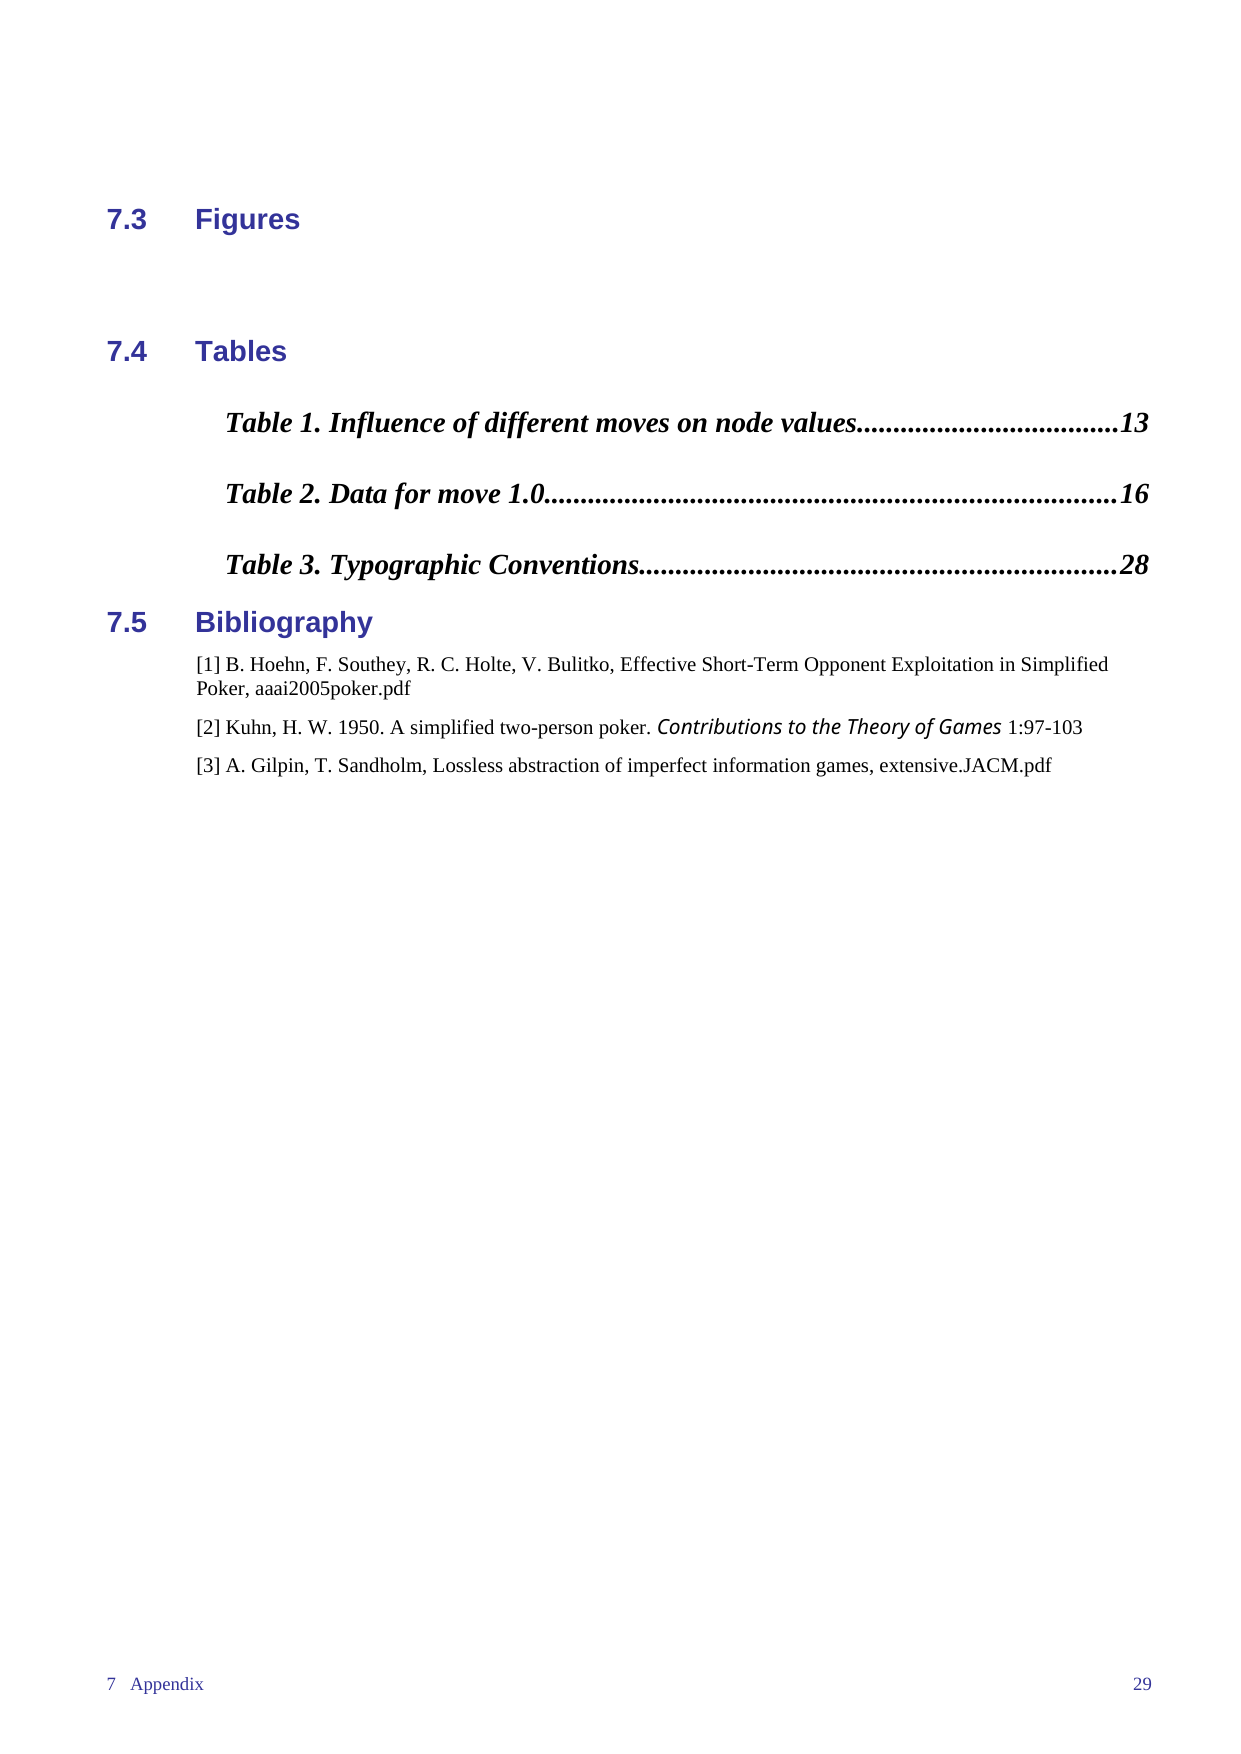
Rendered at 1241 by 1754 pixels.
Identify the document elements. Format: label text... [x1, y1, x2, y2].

text Table 2. Data for move 1.0. 16 [224, 476, 1152, 509]
subtitle Figures [106, 202, 1152, 236]
subtitle Bibliography [106, 606, 1152, 639]
text [3] A. Gilpin, T. Sandholm, Lossless abstraction of imperfect information games, extensive.JACM.pdf [196, 753, 1152, 777]
text [2] Kuhn, H. W. 1950. A simplified two-person poker. Contributions to the Theory of Games 1:97-103 [196, 712, 1152, 741]
text Table 1. Influence of different moves on node values. 13 [224, 405, 1152, 438]
text [1] B. Hoehn, F. Southey, R. C. Holte, V. Bulitko, Effective Short-Term Opponent Exploitation in Simplified Poker, aaai2005poker.pdf [196, 652, 1152, 700]
table_cell [200, 118, 393, 177]
table_cell [393, 118, 1136, 177]
subtitle Tables [106, 334, 1152, 367]
text Table 3. Typographic Conventions 28 [224, 547, 1152, 581]
